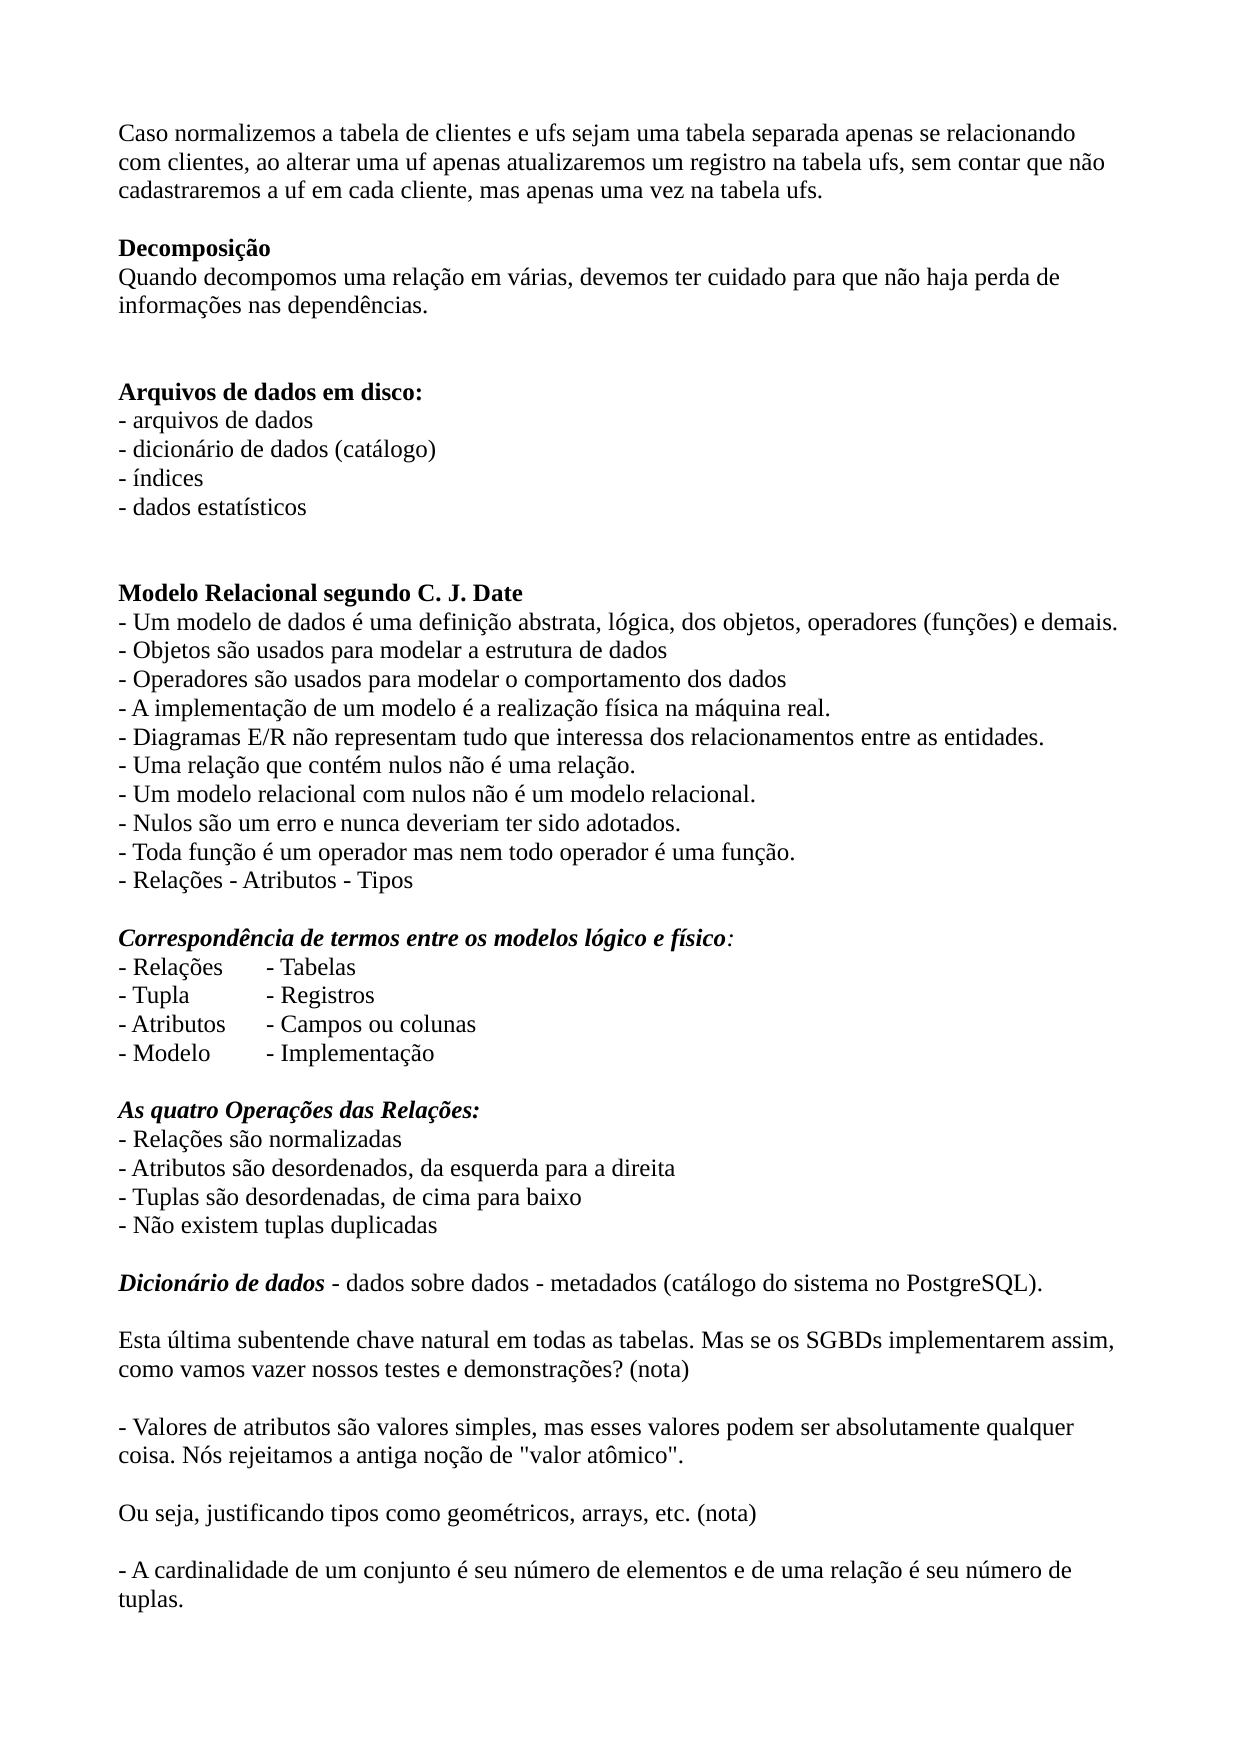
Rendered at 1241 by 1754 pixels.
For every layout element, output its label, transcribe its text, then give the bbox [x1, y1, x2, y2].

text Modelo Relacional segundo C. J. Date [118, 578, 1122, 607]
text - Um modelo relacional com nulos não é um modelo relacional. [118, 779, 1122, 808]
text - Tupla - Registros [118, 981, 1122, 1009]
text Esta última subentende chave natural em todas as tabelas. Mas se os SGBDs implementarem assim, como vamos vazer nossos testes e demonstrações? (nota) [118, 1326, 1122, 1383]
text - Relações - Tabelas [118, 952, 1122, 981]
text Ou seja, justificando tipos como geométricos, arrays, etc. (nota) [118, 1498, 1122, 1527]
text - Diagramas E/R não representam tudo que interessa dos relacionamentos entre as entidades. [118, 722, 1122, 751]
text - Tuplas são desordenadas, de cima para baixo [118, 1182, 1122, 1211]
text - Operadores são usados para modelar o comportamento dos dados [118, 664, 1122, 693]
text Correspondência de termos entre os modelos lógico e físico: [118, 923, 1122, 952]
text - dicionário de dados (catálogo) [118, 434, 1122, 463]
text - Atributos são desordenados, da esquerda para a direita [118, 1153, 1122, 1182]
text - Toda função é um operador mas nem todo operador é uma função. [118, 837, 1122, 866]
text - dados estatísticos [118, 492, 1122, 521]
text Quando decompomos uma relação em várias, devemos ter cuidado para que não haja perda de informações nas dependências. [118, 262, 1122, 319]
text - Atributos - Campos ou colunas [118, 1009, 1122, 1038]
text Dicionário de dados - dados sobre dados - metadados (catálogo do sistema no PostgreSQL). [118, 1268, 1122, 1297]
text - Modelo - Implementação [118, 1038, 1122, 1067]
text - Relações - Atributos - Tipos [118, 866, 1122, 894]
text - Uma relação que contém nulos não é uma relação. [118, 751, 1122, 779]
text Arquivos de dados em disco: [118, 377, 1122, 406]
text - Relações são normalizadas [118, 1124, 1122, 1153]
text As quatro Operações das Relações: [118, 1096, 1122, 1124]
text - Valores de atributos são valores simples, mas esses valores podem ser absolutamente qualquer coisa. Nós rejeitamos a antiga noção de "valor atômico". [118, 1412, 1122, 1469]
text - Nulos são um erro e nunca deveriam ter sido adotados. [118, 808, 1122, 837]
text - Objetos são usados para modelar a estrutura de dados [118, 636, 1122, 664]
text Decomposição [118, 233, 1122, 262]
text - índices [118, 463, 1122, 492]
text - arquivos de dados [118, 406, 1122, 434]
text - A cardinalidade de um conjunto é seu número de elementos e de uma relação é seu número de tuplas. [118, 1556, 1122, 1613]
text - Não existem tuplas duplicadas [118, 1211, 1122, 1239]
text - A implementação de um modelo é a realização física na máquina real. [118, 693, 1122, 722]
text - Um modelo de dados é uma definição abstrata, lógica, dos objetos, operadores (funções) e demais. [118, 607, 1122, 636]
text Caso normalizemos a tabela de clientes e ufs sejam uma tabela separada apenas se relacionando com clientes, ao alterar uma uf apenas atualizaremos um registro na tabela ufs, sem contar que não cadastraremos a uf em cada cliente, mas apenas uma vez na tabela ufs. [118, 118, 1122, 204]
